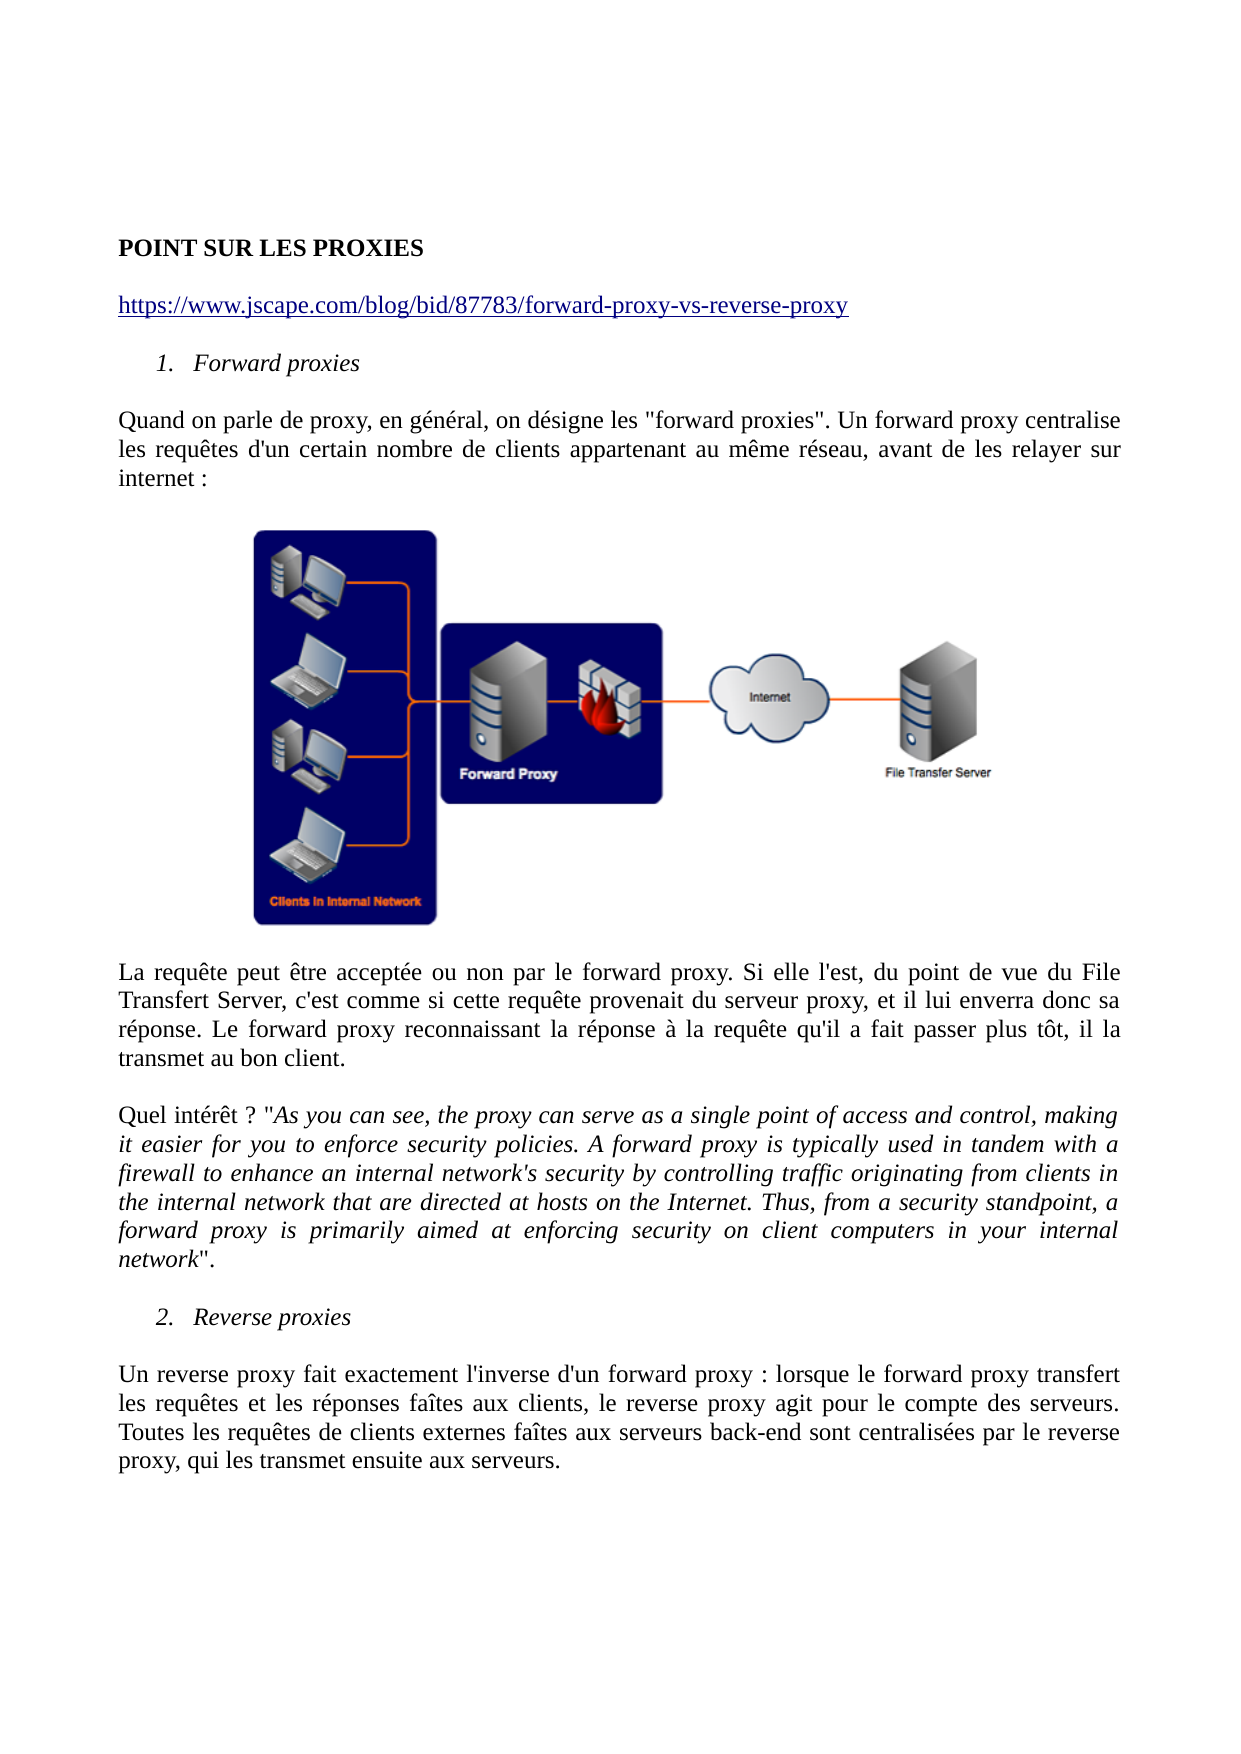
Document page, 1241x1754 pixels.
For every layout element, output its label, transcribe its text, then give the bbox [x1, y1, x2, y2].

text Un reverse proxy fait exactement l'inverse d'un forward proxy : lorsque le forward proxy transfert les requêtes et les réponses faîtes aux clients, le reverse proxy agit pour le compte des serveurs. Toutes les requêtes de clients externes faîtes aux serveurs back-end sont centralisées par le reverse proxy, qui les transmet ensuite aux serveurs. [118, 1359, 1122, 1474]
text Quel intérêt ? "As you can see, the proxy can serve as a single point of access and control, making it easier for you to enforce security policies. A forward proxy is typically used in tandem with a firewall to enhance an internal network's security by controlling traffic originating from clients in the internal network that are directed at hosts on the Internet. Thus, from a security standpoint, a forward proxy is primarily aimed at enforcing security on client computers in your internal network". [118, 1100, 1122, 1273]
text Quand on parle de proxy, en général, on désigne les "forward proxies". Un forward proxy centralise les requêtes d'un certain nombre de clients appartenant au même réseau, avant de les relayer sur internet : [118, 406, 1122, 492]
text https://www.jscape.com/blog/bid/87783/forward-proxy-vs-reverse-proxy [118, 291, 1122, 319]
list Forward proxies [156, 348, 1122, 377]
list Reverse proxies [156, 1302, 1122, 1330]
text POINT SUR LES PROXIES [118, 233, 1122, 262]
text La requête peut être acceptée ou non par le forward proxy. Si elle l'est, du point de vue du File Transfert Server, c'est comme si cette requête provenait du serveur proxy, et il lui enverra donc sa réponse. Le forward proxy reconnaissant la réponse à la requête qu'il a fait passer plus tôt, il la transmet au bon client. [118, 957, 1122, 1072]
